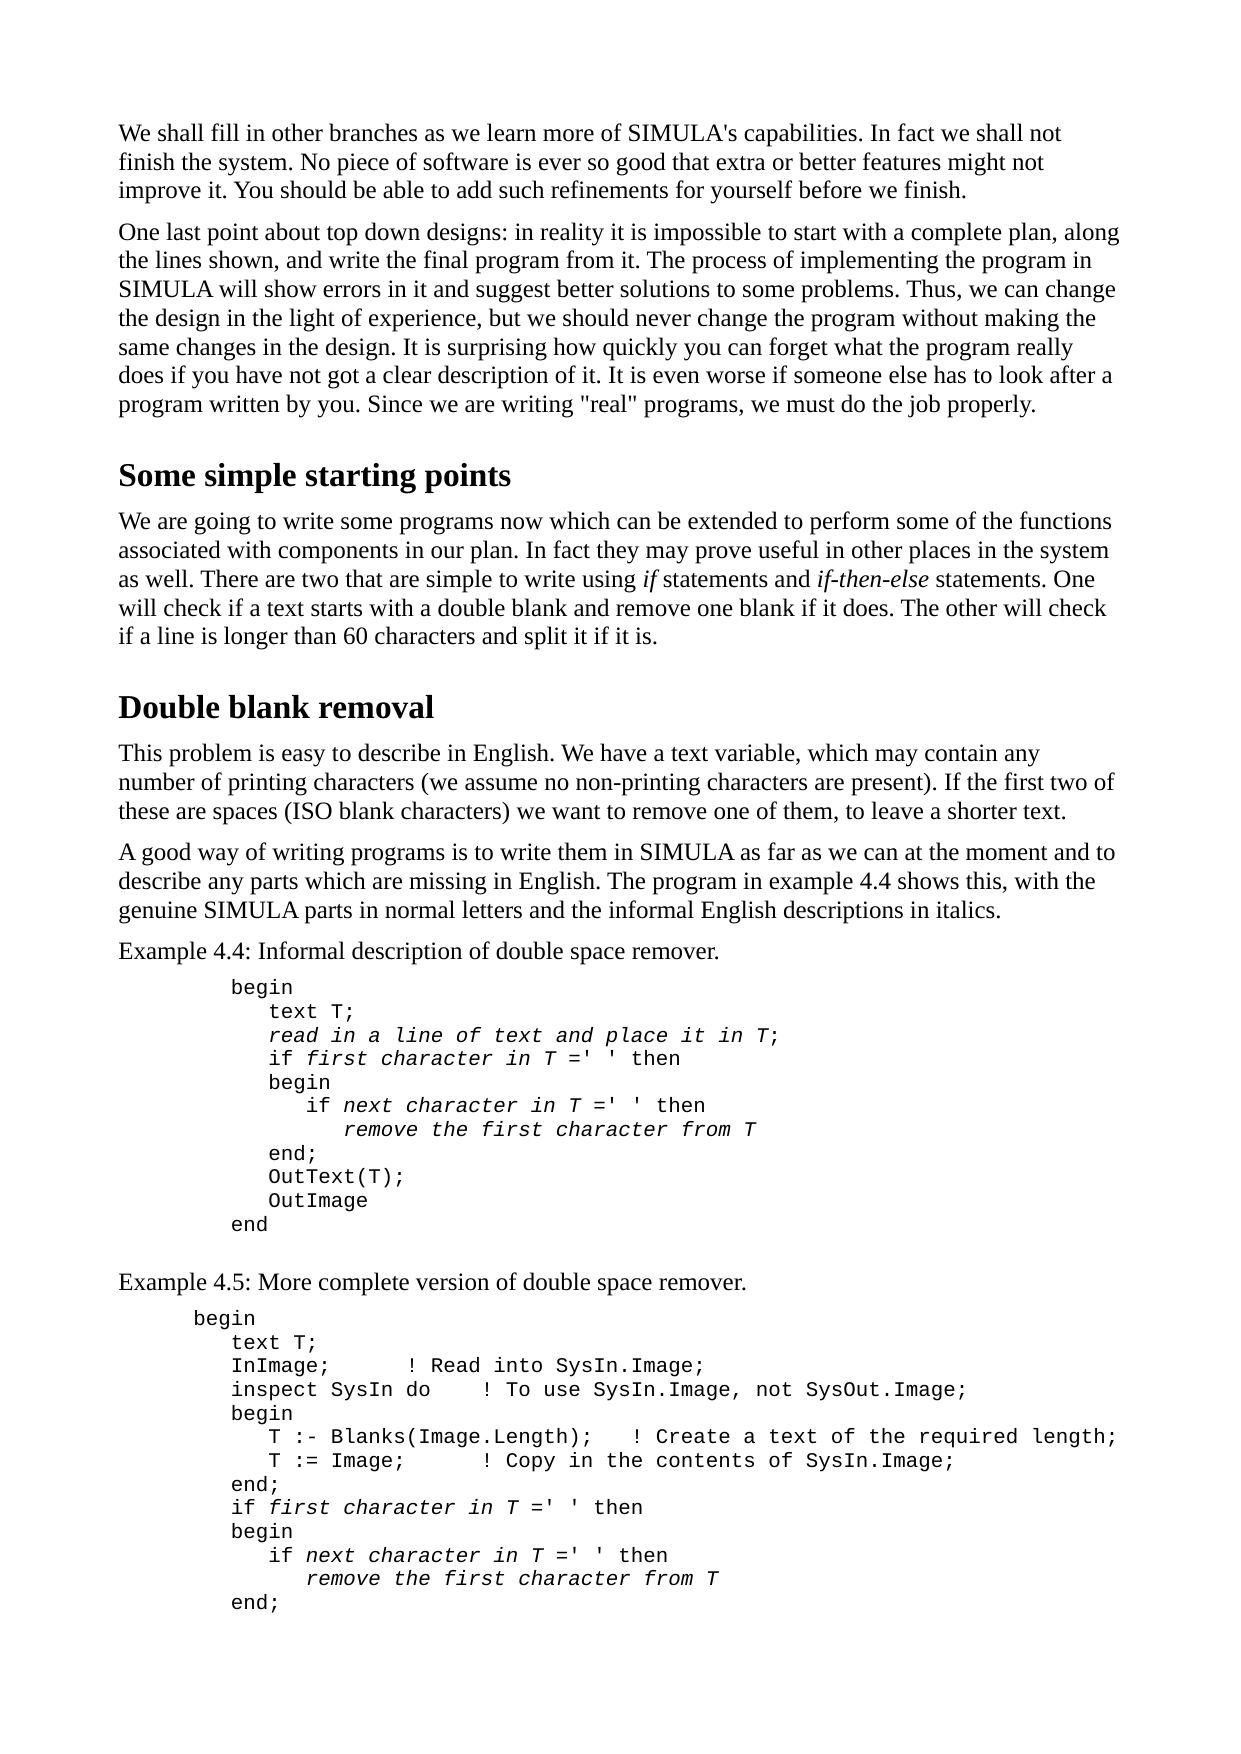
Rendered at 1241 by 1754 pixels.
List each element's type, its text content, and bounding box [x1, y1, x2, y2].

text We shall fill in other branches as we learn more of SIMULA's capabilities. In fact we shall not finish the system. No piece of software is ever so good that extra or better features might not improve it. You should be able to add such refinements for yourself before we finish. [118, 118, 1122, 204]
text begin [118, 1072, 1122, 1096]
text text T; [118, 1332, 1122, 1355]
text begin [118, 1308, 1122, 1332]
text T :- Blanks(Image.Length); ! Create a text of the required length; [118, 1426, 1122, 1450]
text OutImage [118, 1190, 1122, 1214]
text A good way of writing programs is to write them in SIMULA as far as we can at the moment and to describe any parts which are missing in English. The program in example 4.4 shows this, with the genuine SIMULA parts in normal letters and the informal English descriptions in italics. [118, 837, 1122, 923]
text One last point about top down designs: in reality it is impossible to start with a complete plan, along the lines shown, and write the final program from it. The process of implementing the program in SIMULA will show errors in it and suggest better solutions to some problems. Thus, we can change the design in the light of experience, but we should never change the program without making the same changes in the design. It is surprising how quickly you can forget what the program really does if you have not got a clear description of it. It is even worse if someone else has to look after a program written by you. Since we are writing "real" programs, we must do the job properly. [118, 217, 1122, 418]
text Example 4.4: Informal description of double space remover. [118, 936, 1122, 965]
text begin [118, 977, 1122, 1001]
text if next character in T =' ' then [118, 1096, 1122, 1119]
text end [118, 1214, 1122, 1237]
text begin [118, 1403, 1122, 1426]
text T := Image; ! Copy in the contents of SysIn.Image; [118, 1450, 1122, 1474]
text text T; [118, 1001, 1122, 1024]
text begin [118, 1521, 1122, 1544]
text end; [118, 1143, 1122, 1166]
text OutText(T); [118, 1166, 1122, 1190]
text InImage; ! Read into SysIn.Image; [118, 1355, 1122, 1379]
subtitle Double blank removal [118, 688, 1122, 726]
text remove the first character from T [118, 1119, 1122, 1143]
text if first character in T =' ' then [118, 1048, 1122, 1072]
text Example 4.5: More complete version of double space remover. [118, 1267, 1122, 1296]
text inspect SysIn do ! To use SysIn.Image, not SysOut.Image; [118, 1379, 1122, 1403]
text if first character in T =' ' then [118, 1497, 1122, 1521]
text This problem is easy to describe in English. We have a text variable, which may contain any number of printing characters (we assume no non-printing characters are present). If the first two of these are spaces (ISO blank characters) we want to remove one of them, to leave a shorter text. [118, 738, 1122, 825]
text if next character in T =' ' then [118, 1544, 1122, 1568]
text end; [118, 1474, 1122, 1497]
text remove the first character from T [118, 1568, 1122, 1592]
subtitle Some simple starting points [118, 456, 1122, 494]
text read in a line of text and place it in T; [118, 1024, 1122, 1048]
text We are going to write some programs now which can be extended to perform some of the functions associated with components in our plan. In fact they may prove useful in other places in the system as well. There are two that are simple to write using if statements and if-then-else statements. One will check if a text starts with a double blank and remove one blank if it does. The other will check if a line is longer than 60 characters and split it if it is. [118, 506, 1122, 650]
text end; [118, 1592, 1122, 1616]
